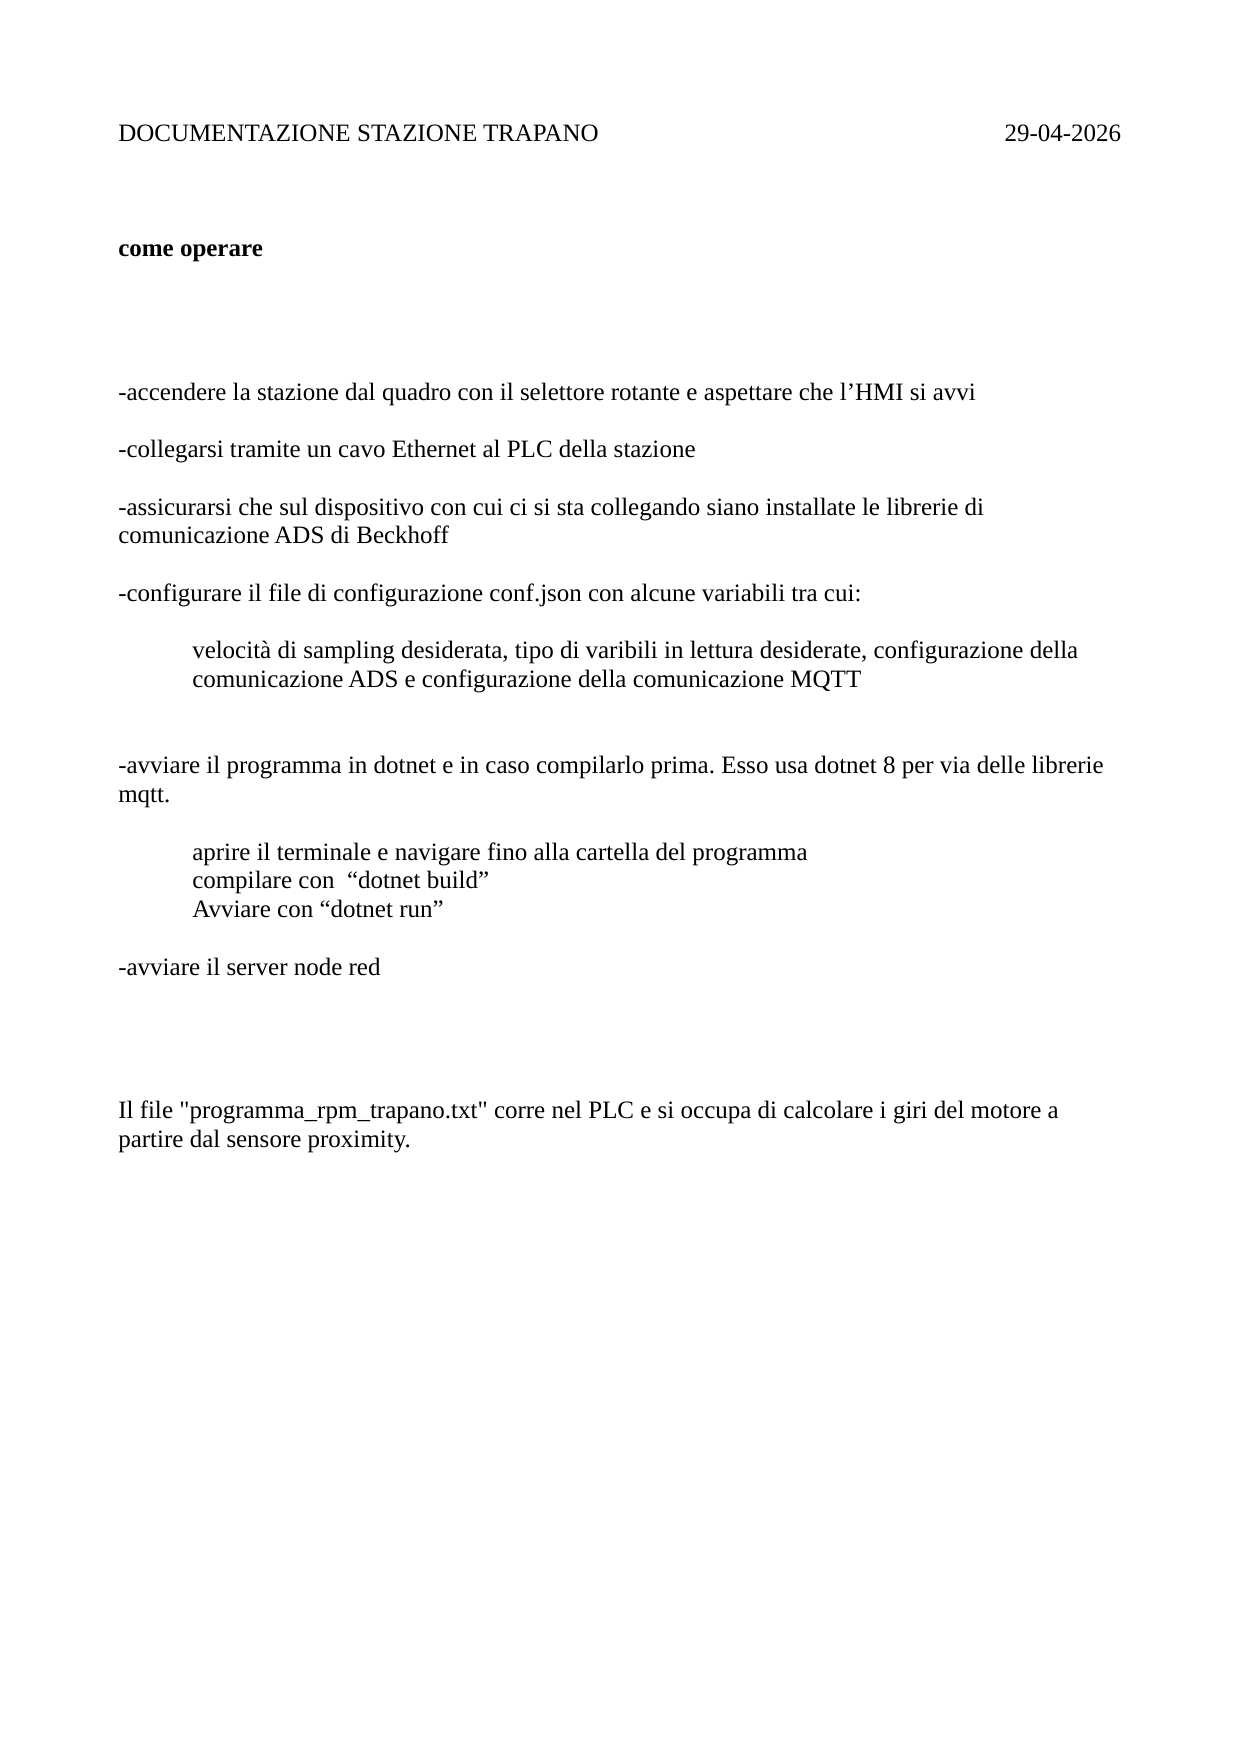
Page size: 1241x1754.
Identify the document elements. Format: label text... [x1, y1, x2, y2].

text -configurare il file di configurazione conf.json con alcune variabili tra cui: [118, 578, 1122, 607]
text -accendere la stazione dal quadro con il selettore rotante e aspettare che l’HMI si avvi [118, 377, 1122, 406]
text Avviare con “dotnet run” [118, 894, 1122, 923]
text aprire il terminale e navigare fino alla cartella del programma [118, 837, 1122, 866]
text compilare con “dotnet build” [118, 866, 1122, 894]
text come operare [118, 233, 1122, 262]
text DOCUMENTAZIONE STAZIONE TRAPANO 29-04-2026 [118, 118, 1122, 147]
text -collegarsi tramite un cavo Ethernet al PLC della stazione [118, 434, 1122, 463]
text Il file "programma_rpm_trapano.txt" corre nel PLC e si occupa di calcolare i giri del motore a partire dal sensore proximity. [118, 1096, 1122, 1153]
text -avviare il server node red [118, 952, 1122, 981]
text -assicurarsi che sul dispositivo con cui ci si sta collegando siano installate le librerie di comunicazione ADS di Beckhoff [118, 492, 1122, 549]
text -avviare il programma in dotnet e in caso compilarlo prima. Esso usa dotnet 8 per via delle librerie mqtt. [118, 751, 1122, 808]
text velocità di sampling desiderata, tipo di varibili in lettura desiderate, configurazione della comunicazione ADS e configurazione della comunicazione MQTT [118, 636, 1122, 693]
